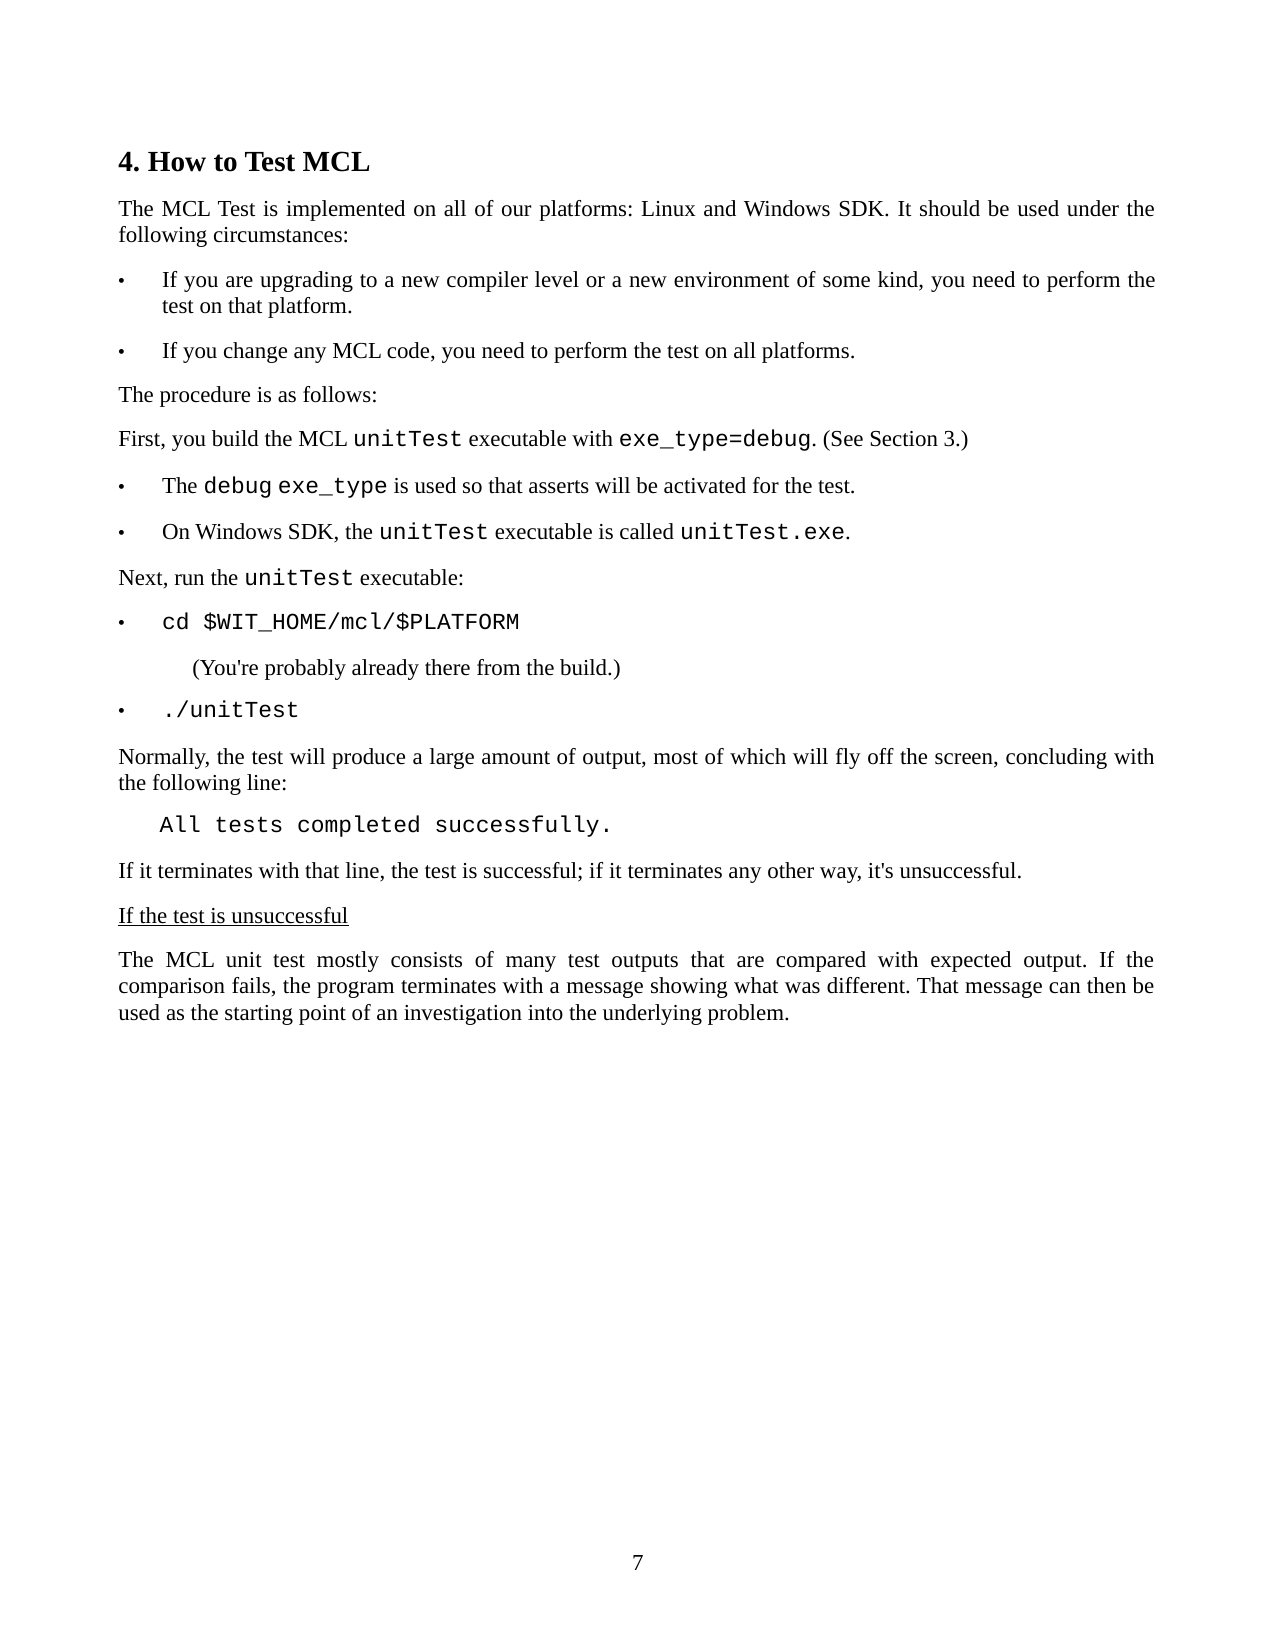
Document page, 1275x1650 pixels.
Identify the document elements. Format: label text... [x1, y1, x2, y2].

list The debug exe_type is used so that asserts will be activated for the test. [118, 472, 1157, 500]
list cd $WIT_HOME/mcl/$PLATFORM [118, 610, 1157, 636]
text The MCL unit test mostly consists of many test outputs that are compared with expected output. If the comparison fails, the program terminates with a message showing what was different. That message can then be used as the starting point of an investigation into the underlying problem. [118, 946, 1157, 1025]
list ./unitTest [118, 699, 1157, 725]
text All tests completed successfully. [118, 813, 1157, 839]
text First, you build the MCL unitTest executable with exe_type=debug. (See Section 3.) [118, 425, 1157, 454]
subtitle How to Test MCL [118, 144, 1157, 177]
text Next, run the unitTest executable: [118, 564, 1157, 592]
text The procedure is as follows: [118, 381, 1157, 407]
text Normally, the test will produce a large amount of output, most of which will fly off the screen, concluding with the following line: [118, 743, 1157, 795]
list If you change any MCL code, you need to perform the test on all platforms. [118, 337, 1157, 363]
text If it terminates with that line, the test is successful; if it terminates any other way, it's unsuccessful. [118, 857, 1157, 884]
text If the test is unsuccessful [118, 902, 1157, 928]
list On Windows SDK, the unitTest executable is called unitTest.exe. [118, 518, 1157, 546]
text (You're probably already there from the build.) [192, 654, 1157, 681]
text The MCL Test is implemented on all of our platforms: Linux and Windows SDK. It should be used under the following circumstances: [118, 195, 1157, 248]
list If you are upgrading to a new compiler level or a new environment of some kind, you need to perform the test on that platform. [118, 266, 1157, 319]
